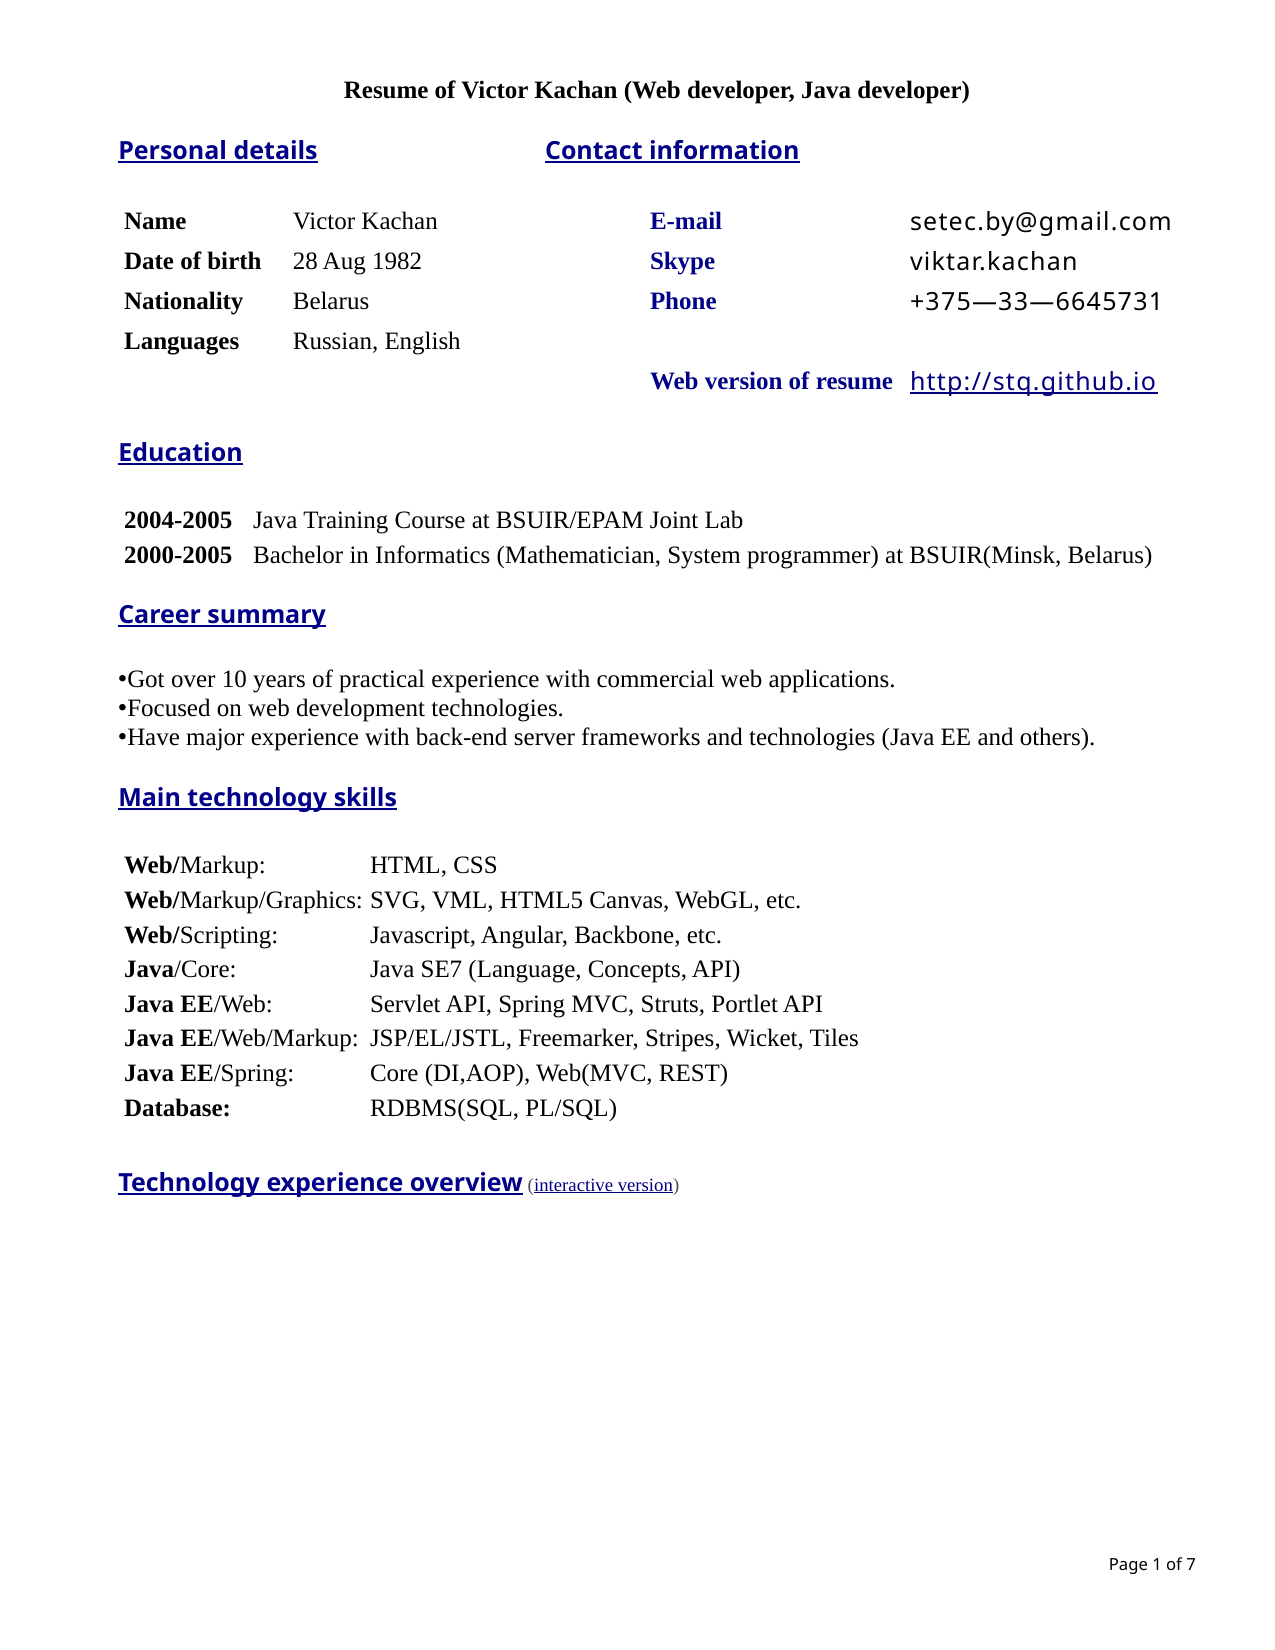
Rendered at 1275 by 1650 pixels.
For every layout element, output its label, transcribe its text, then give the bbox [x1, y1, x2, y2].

table_header HTML, CSS [367, 848, 1198, 882]
table_header E-mail [647, 201, 907, 241]
text Resume of Victor Kachan (Web developer, Java developer) [118, 75, 1196, 104]
table_cell Nationality [121, 280, 290, 320]
table_cell Java EE/Web/Markup: [121, 1021, 367, 1055]
table_cell http://stq.github.io [907, 360, 1197, 400]
table_cell Core (DI,AOP), Web(MVC, REST) [367, 1055, 1198, 1090]
table_cell [647, 320, 907, 360]
table_cell Web/Scripting: [121, 917, 367, 951]
table_cell 2000-2005 [121, 537, 250, 571]
table_cell Russian, English [290, 320, 467, 360]
list Focused on web development technologies. [118, 693, 1196, 722]
table_cell Languages [121, 320, 290, 360]
list Got over 10 years of practical experience with commercial web applications. [118, 664, 1196, 693]
table_cell RDBMS(SQL, PL/SQL) [367, 1090, 1198, 1124]
table_cell Java EE/Spring: [121, 1055, 367, 1090]
table_cell Date of birth [121, 241, 290, 280]
table_cell Database: [121, 1090, 367, 1124]
table_cell Javascript, Angular, Backbone, etc. [367, 917, 1198, 951]
table_header [467, 201, 647, 241]
table_cell [467, 320, 647, 360]
table_cell Belarus [290, 280, 467, 320]
table_cell Web/Markup/Graphics: [121, 882, 367, 917]
table_cell Web version of resume [647, 360, 907, 400]
table_header Web/Markup: [121, 848, 367, 882]
table_cell Servlet API, Spring MVC, Struts, Portlet API [367, 986, 1198, 1021]
table_cell [467, 241, 647, 280]
table_cell [121, 360, 290, 400]
table_cell Skype [647, 241, 907, 280]
table_cell 28 Aug 1982 [290, 241, 467, 280]
table_cell Java EE/Web: [121, 986, 367, 1021]
table_cell Java SE7 (Language, Concepts, API) [367, 951, 1198, 986]
list Have major experience with back-end server frameworks and technologies (Java EE and others). [118, 722, 1196, 751]
table_cell [290, 360, 467, 400]
table_cell [467, 280, 647, 320]
table_cell Bachelor in Informatics (Mathematician, System programmer) at BSUIR(Minsk, Belarus) [250, 537, 1198, 571]
table_header Victor Kachan [290, 201, 467, 241]
table_cell +375—33—6645731 [907, 280, 1197, 320]
table_header setec.by@gmail.com [907, 201, 1197, 241]
table_cell [467, 360, 647, 400]
table_header Java Training Course at BSUIR/EPAM Joint Lab [250, 502, 1198, 537]
text Career summary [118, 596, 1196, 631]
table_cell viktar.kachan [907, 241, 1197, 280]
table_cell SVG, VML, HTML5 Canvas, WebGL, etc. [367, 882, 1198, 917]
table_cell JSP/EL/JSTL, Freemarker, Stripes, Wicket, Tiles [367, 1021, 1198, 1055]
table_header Name [121, 201, 290, 241]
table_cell Java/Core: [121, 951, 367, 986]
text Personal details Contact information [118, 132, 1196, 167]
table_header 2004-2005 [121, 502, 250, 537]
table_cell [907, 320, 1197, 360]
table_cell Phone [647, 280, 907, 320]
text Main technology skills [118, 779, 1196, 814]
text Technology experience overview (interactive version) [118, 1164, 1196, 1198]
text Education [118, 434, 1196, 468]
